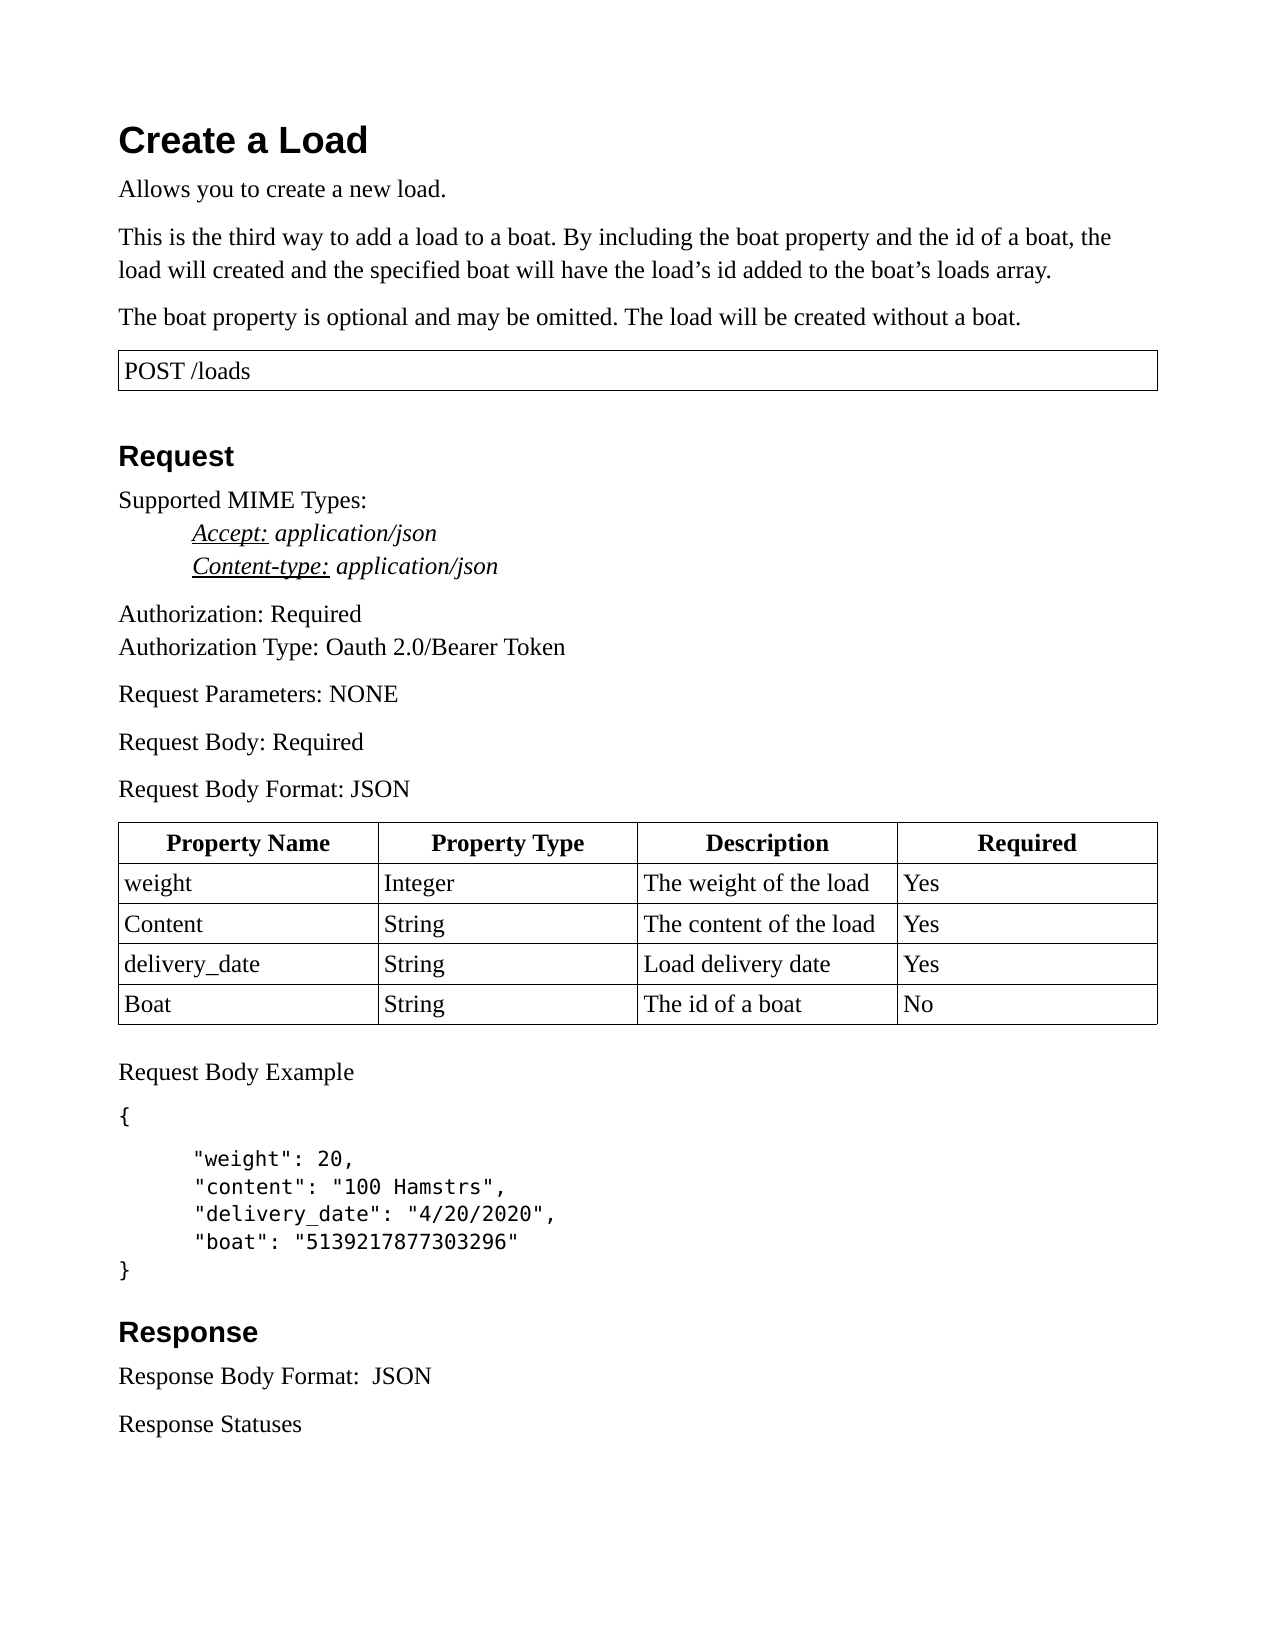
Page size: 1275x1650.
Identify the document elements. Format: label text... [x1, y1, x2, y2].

table_cell weight [119, 864, 378, 903]
text The boat property is optional and may be omitted. The load will be created without a boat. [118, 302, 1157, 331]
table_cell Load delivery date [638, 944, 897, 983]
table_cell The id of a boat [638, 985, 897, 1024]
text Request Parameters: NONE [118, 679, 1157, 708]
table_cell String [379, 904, 637, 943]
table_cell The weight of the load [638, 864, 897, 903]
text Response Statuses [118, 1409, 1157, 1438]
table_cell String [379, 944, 637, 983]
text Response Body Format: JSON [118, 1361, 1157, 1390]
table_header POST /loads [119, 351, 1157, 390]
text Authorization: Required Authorization Type: Oauth 2.0/Bearer Token [118, 599, 1157, 661]
subtitle Request [118, 405, 1157, 473]
table_cell Content [119, 904, 378, 943]
text Request Body: Required [118, 727, 1157, 756]
subtitle Create a Load [118, 118, 1157, 162]
text Allows you to create a new load. [118, 174, 1157, 203]
table_cell String [379, 985, 637, 1024]
table_cell Yes [898, 904, 1157, 943]
table_cell Integer [379, 864, 637, 903]
table_cell Yes [898, 864, 1157, 903]
text { [118, 1104, 1157, 1129]
table_cell Boat [119, 985, 378, 1024]
table_header Property Type [379, 823, 637, 862]
table_header Description [638, 823, 897, 862]
table_cell The content of the load [638, 904, 897, 943]
table_header Required [898, 823, 1157, 862]
table_cell Yes [898, 944, 1157, 983]
text Request Body Example [118, 1025, 1157, 1086]
table_header Property Name [119, 823, 378, 862]
text Request Body Format: JSON [118, 774, 1157, 803]
text This is the third way to add a load to a boat. By including the boat property and the id of a boat, the load will created and the specified boat will have the load’s id added to the boat’s loads array. [118, 222, 1157, 284]
subtitle Response [118, 1315, 1157, 1349]
text "weight": 20, "content": "100 Hamstrs", "delivery_date": "4/20/2020", "boat": "5139217877303296" } [118, 1147, 1157, 1282]
table_cell delivery_date [119, 944, 378, 983]
table_cell No [898, 985, 1157, 1024]
text Supported MIME Types: Accept: application/json Content-type: application/json [118, 485, 1157, 580]
